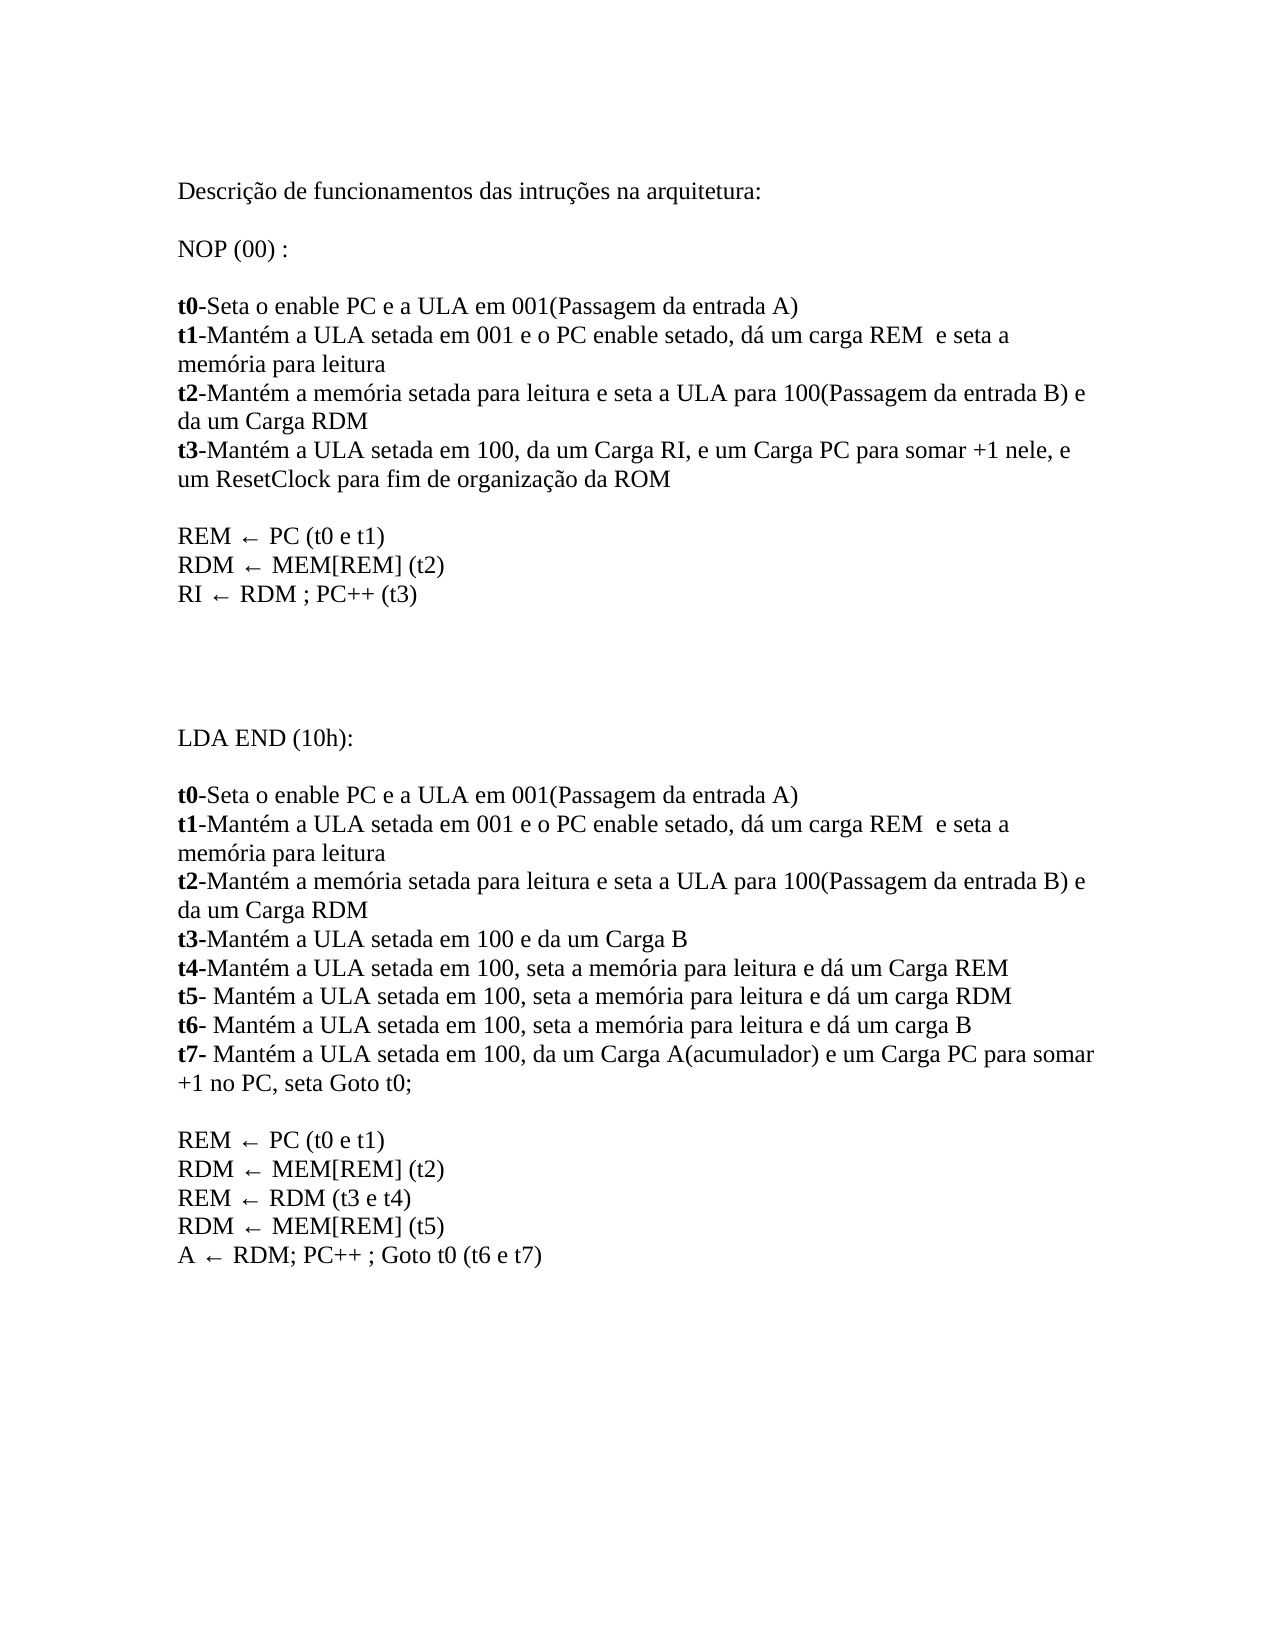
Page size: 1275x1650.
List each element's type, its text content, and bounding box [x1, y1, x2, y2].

text REM ← RDM (t3 e t4) [177, 1183, 1098, 1211]
text REM ← PC (t0 e t1) [177, 521, 1098, 550]
text Descrição de funcionamentos das intruções na arquitetura: [177, 176, 1098, 205]
text t1-Mantém a ULA setada em 001 e o PC enable setado, dá um carga REM e seta a memória para leitura [177, 320, 1098, 378]
text RDM ← MEM[REM] (t2) [177, 550, 1098, 579]
text t6- Mantém a ULA setada em 100, seta a memória para leitura e dá um carga B [177, 1010, 1098, 1039]
text RDM ← MEM[REM] (t5) [177, 1211, 1098, 1240]
text A ← RDM; PC++ ; Goto t0 (t6 e t7) [177, 1240, 1098, 1269]
text NOP (00) : [177, 234, 1098, 263]
text t2-Mantém a memória setada para leitura e seta a ULA para 100(Passagem da entrada B) e da um Carga RDM [177, 866, 1098, 924]
text t2-Mantém a memória setada para leitura e seta a ULA para 100(Passagem da entrada B) e da um Carga RDM [177, 378, 1098, 435]
text t4-Mantém a ULA setada em 100, seta a memória para leitura e dá um Carga REM [177, 953, 1098, 981]
text LDA END (10h): [177, 723, 1098, 751]
text t7- Mantém a ULA setada em 100, da um Carga A(acumulador) e um Carga PC para somar +1 no PC, seta Goto t0; [177, 1039, 1098, 1096]
text t1-Mantém a ULA setada em 001 e o PC enable setado, dá um carga REM e seta a memória para leitura [177, 809, 1098, 866]
text t3-Mantém a ULA setada em 100, da um Carga RI, e um Carga PC para somar +1 nele, e um ResetClock para fim de organização da ROM [177, 435, 1098, 493]
text t5- Mantém a ULA setada em 100, seta a memória para leitura e dá um carga RDM [177, 981, 1098, 1010]
text t3-Mantém a ULA setada em 100 e da um Carga B [177, 924, 1098, 953]
text RDM ← MEM[REM] (t2) [177, 1154, 1098, 1183]
text t0-Seta o enable PC e a ULA em 001(Passagem da entrada A) [177, 291, 1098, 320]
text t0-Seta o enable PC e a ULA em 001(Passagem da entrada A) [177, 780, 1098, 809]
text RI ← RDM ; PC++ (t3) [177, 579, 1098, 608]
text REM ← PC (t0 e t1) [177, 1125, 1098, 1154]
